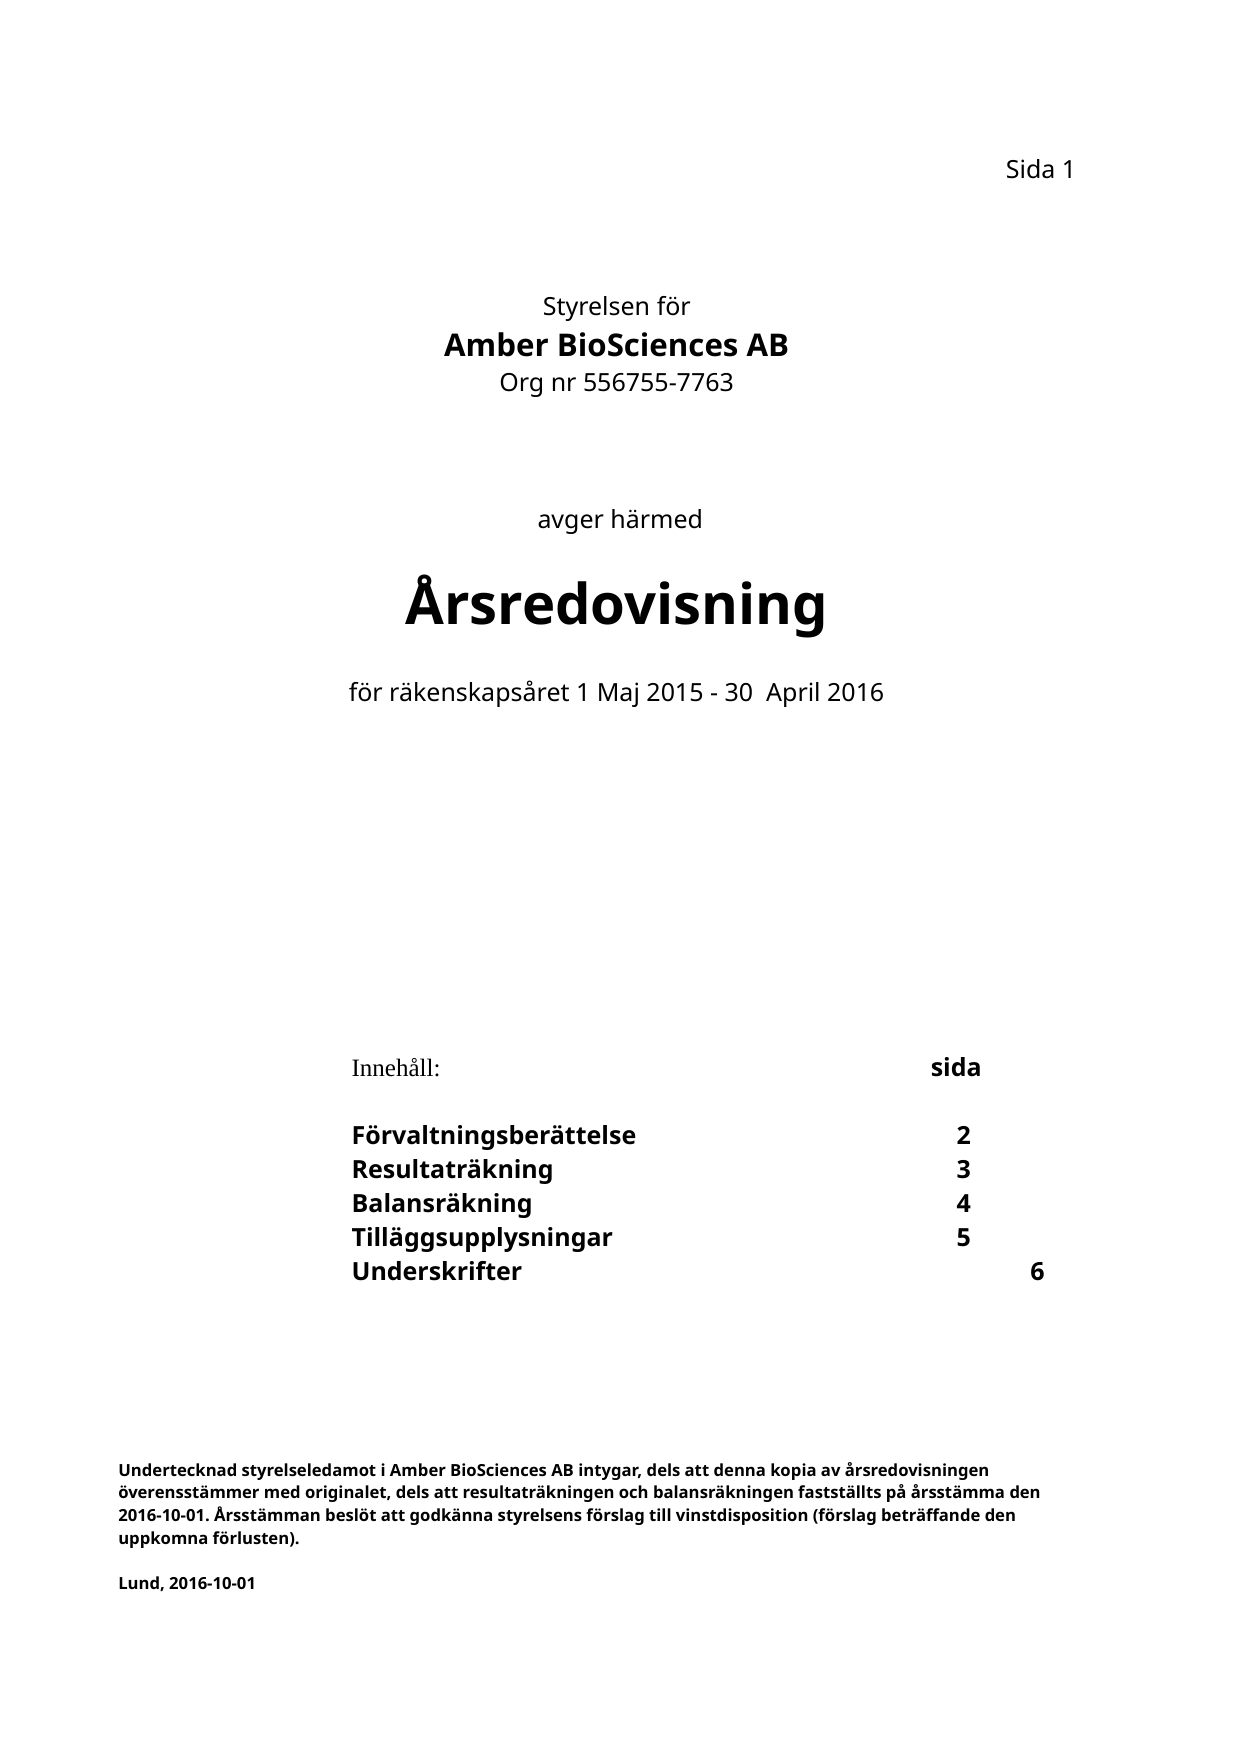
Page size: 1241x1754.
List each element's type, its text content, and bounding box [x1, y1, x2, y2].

text överensstämmer med originalet, dels att resultaträkningen och balansräkningen fastställts på årsstämma den [118, 1481, 1122, 1504]
text Resultaträkning 3 [118, 1152, 1122, 1186]
text Undertecknad styrelseledamot i Amber BioSciences AB intygar, dels att denna kopia av årsredovisningen [118, 1458, 1122, 1481]
text Förvaltningsberättelse 2 [118, 1118, 1122, 1152]
text uppkomna förlusten). [118, 1526, 1122, 1549]
text Tilläggsupplysningar 5 [118, 1220, 1122, 1254]
text Org nr 556755-7763 [118, 365, 1122, 399]
text Innehåll: sida [118, 1049, 1122, 1084]
text avger härmed [118, 501, 1122, 535]
text Årsredovisning [118, 564, 1122, 641]
text för räkenskapsåret 1 Maj 2015 - 30 April 2016 [118, 675, 1122, 709]
text Balansräkning 4 [118, 1186, 1122, 1220]
text Sida 1 [118, 152, 1122, 186]
text Styrelsen för [118, 288, 1122, 322]
text 2016-10-01. Årsstämman beslöt att godkänna styrelsens förslag till vinstdisposition (förslag beträffande den [118, 1504, 1122, 1526]
text Underskrifter 6 [118, 1254, 1122, 1288]
text Lund, 2016-10-01 [118, 1572, 1122, 1594]
text Amber BioSciences AB [118, 322, 1122, 365]
